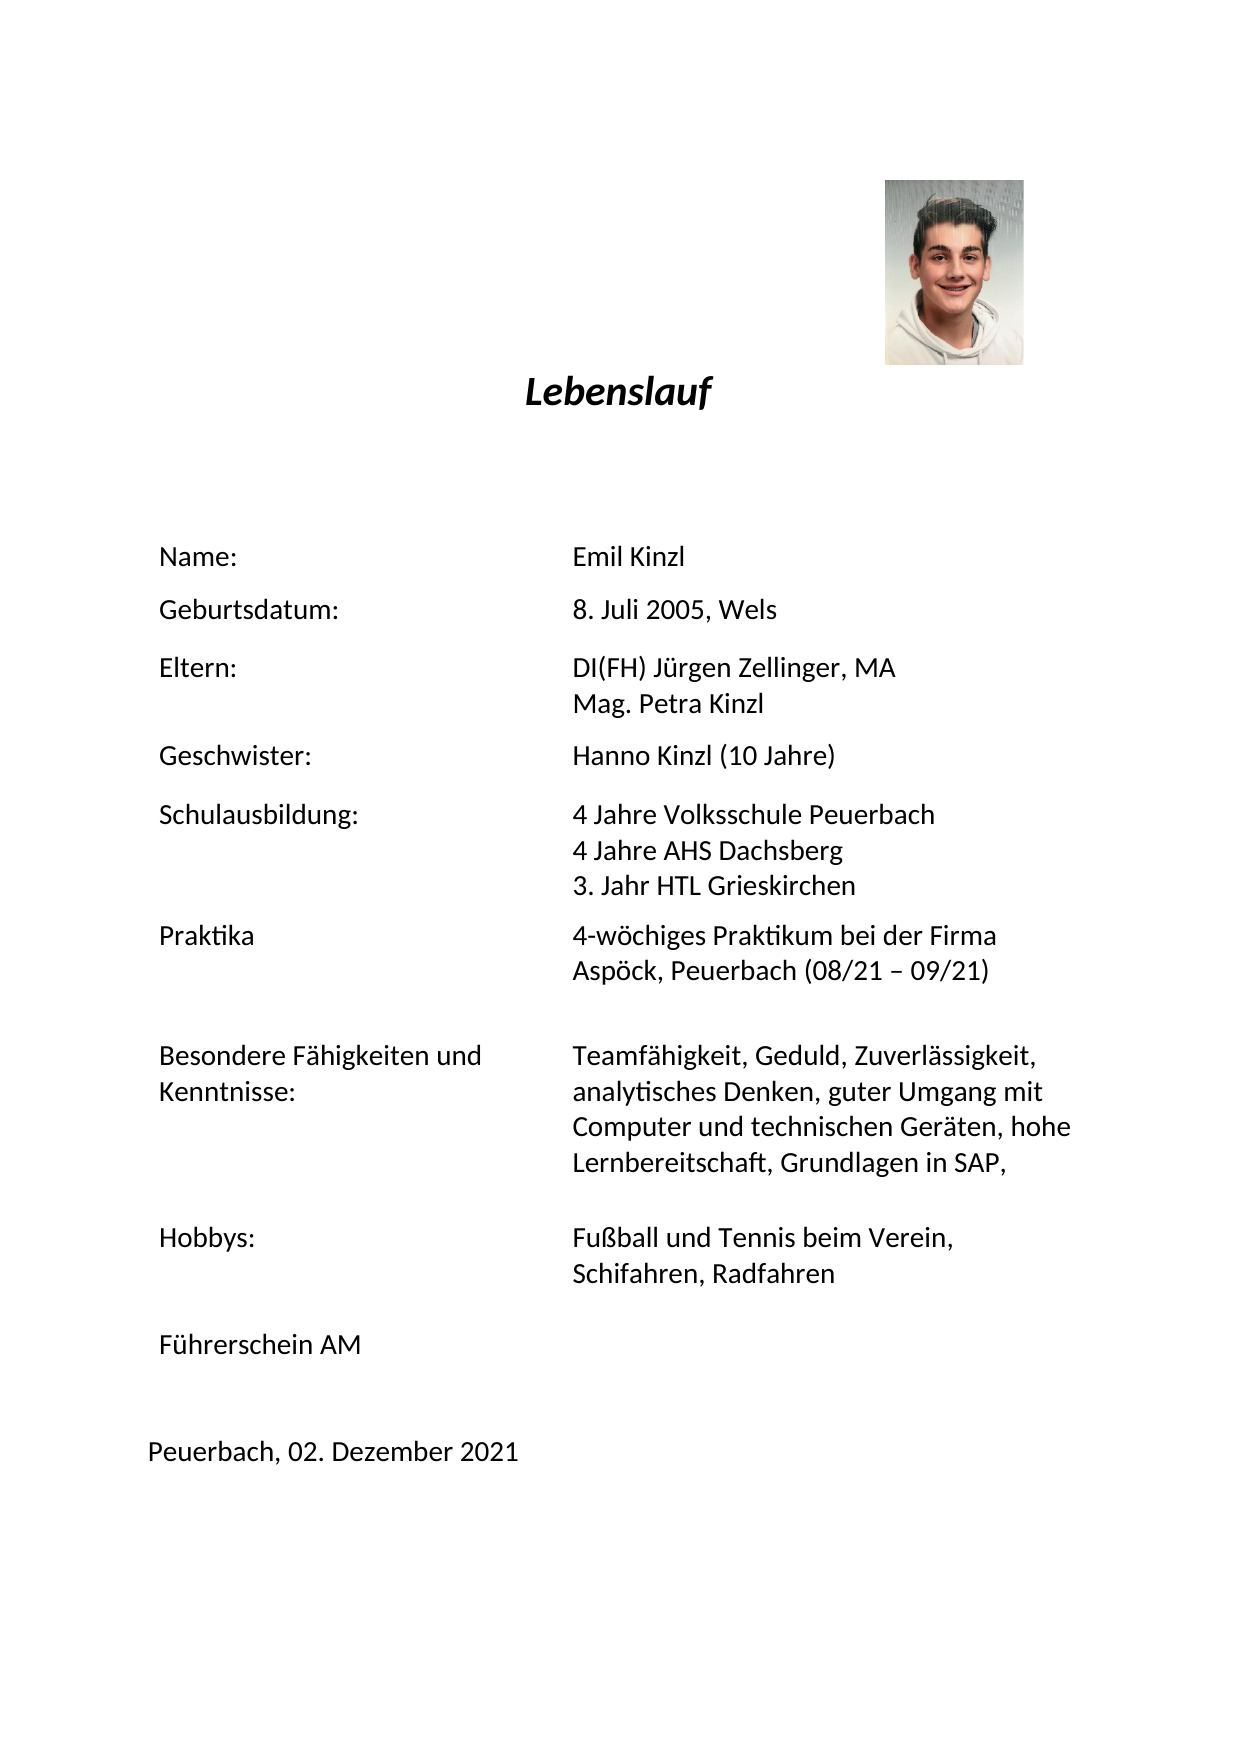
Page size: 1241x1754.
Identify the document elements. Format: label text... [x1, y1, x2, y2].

table_cell Hanno Kinzl (10 Jahre) [561, 737, 1092, 796]
table_cell Führerschein AM [148, 1326, 561, 1362]
table_cell 8. Juli 2005, Wels [561, 591, 1092, 649]
table_cell Besondere Fähigkeiten und Kenntnisse: [148, 1037, 561, 1190]
table_header Name: [148, 538, 561, 591]
table_cell Praktika [148, 917, 561, 1037]
text Peuerbach, 02. Dezember 2021 [148, 1433, 1093, 1468]
table_cell 4-wöchiges Praktikum bei der Firma Aspöck, Peuerbach (08/21 – 09/21) [561, 917, 1092, 1037]
table_header Emil Kinzl [561, 538, 1092, 591]
table_cell Schulausbildung: [148, 796, 561, 917]
text Lebenslauf [148, 365, 1093, 416]
table_cell [561, 1326, 1092, 1362]
table_cell Eltern: [148, 650, 561, 737]
table_cell Geschwister: [148, 737, 561, 796]
table_cell 4 Jahre Volksschule Peuerbach 4 Jahre AHS Dachsberg 3. Jahr HTL Grieskirchen [561, 796, 1092, 917]
table_header Fußball und Tennis beim Verein, Schifahren, Radfahren [561, 1219, 1092, 1326]
table_header Hobbys: [148, 1219, 561, 1326]
table_cell Teamfähigkeit, Geduld, Zuverlässigkeit, analytisches Denken, guter Umgang mit Computer und technischen Geräten, hohe Lernbereitschaft, Grundlagen in SAP, [561, 1037, 1092, 1190]
table_cell Geburtsdatum: [148, 591, 561, 649]
table_cell DI(FH) Jürgen Zellinger, MA Mag. Petra Kinzl [561, 650, 1092, 737]
